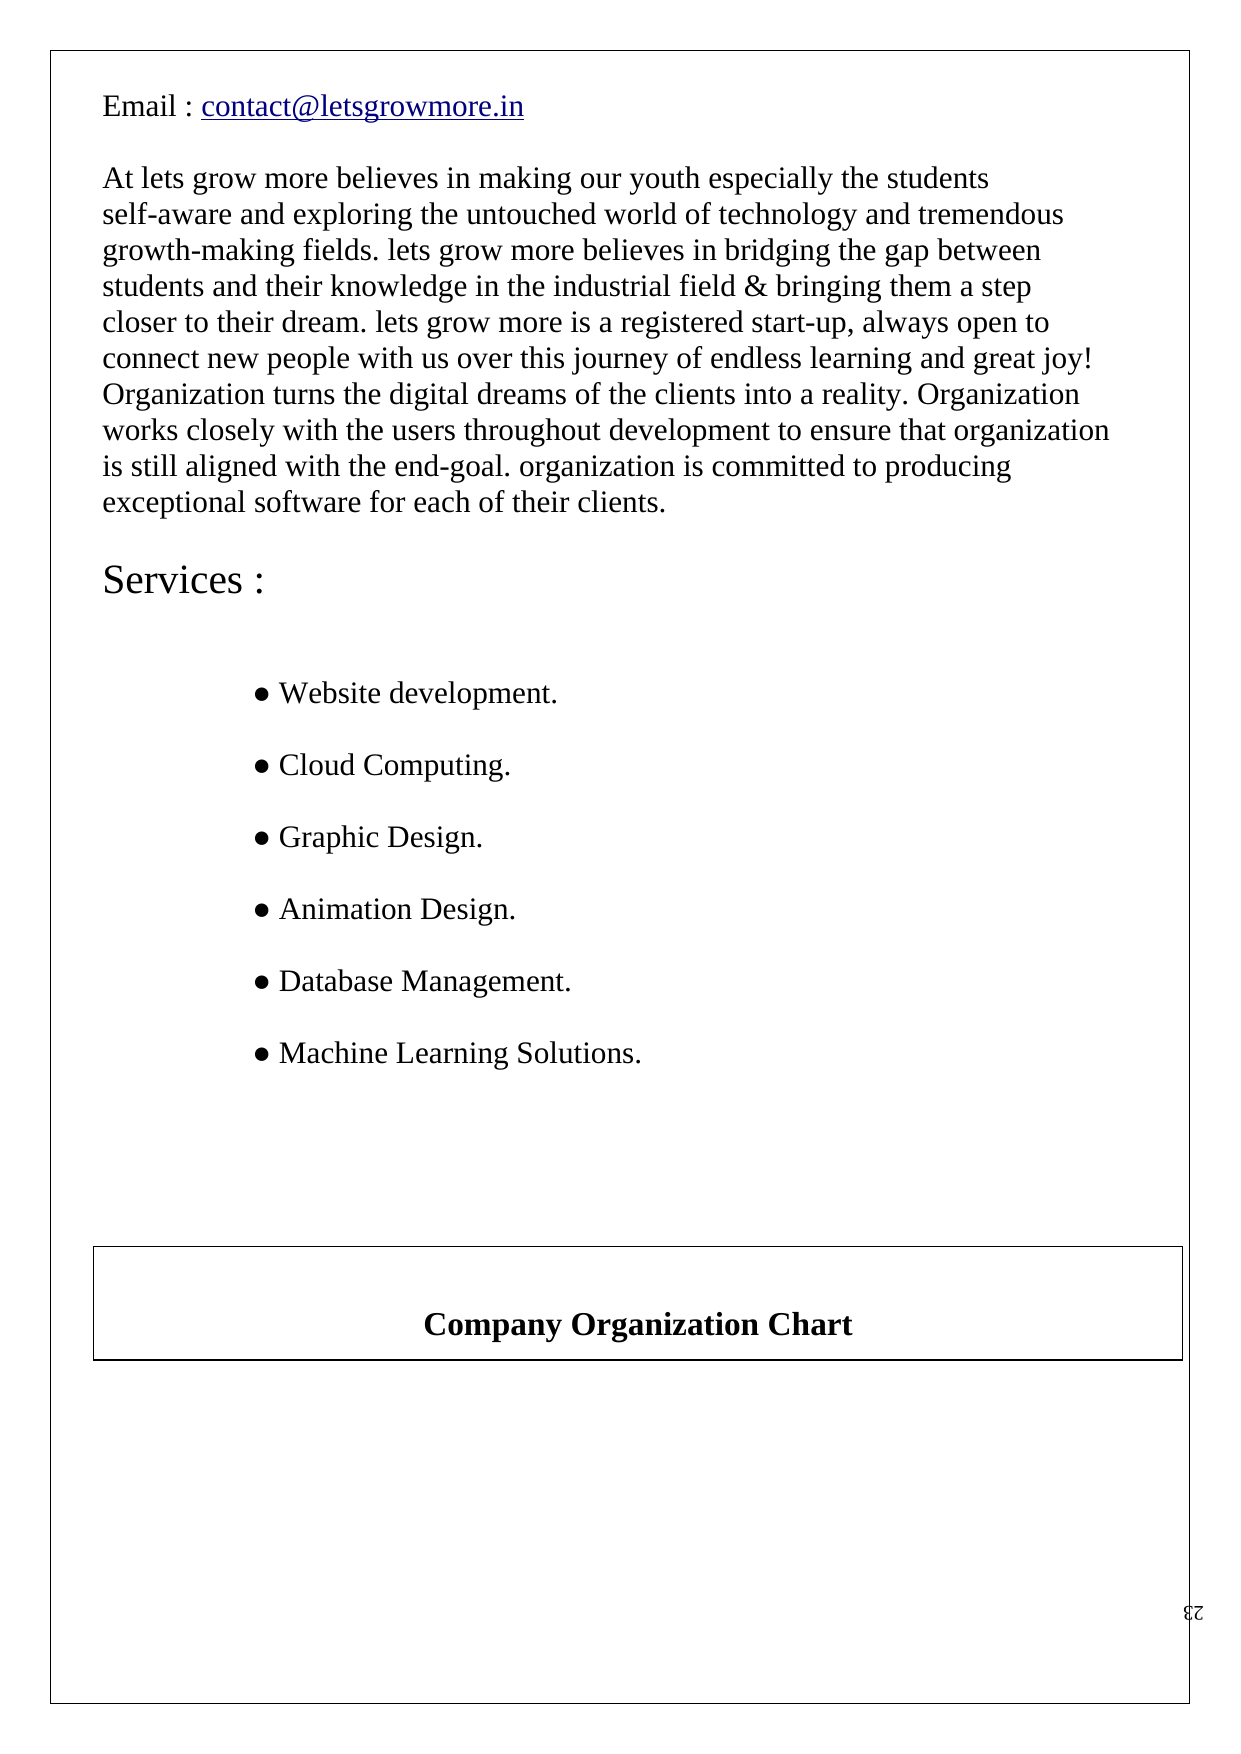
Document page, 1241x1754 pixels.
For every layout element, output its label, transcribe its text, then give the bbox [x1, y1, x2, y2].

text Email : contact@letsgrowmore.in [102, 87, 1173, 123]
text ● Animation Design. [102, 890, 1173, 926]
text self-aware and exploring the untouched world of technology and tremendous [102, 195, 1173, 231]
text closer to their dream. lets grow more is a registered start-up, always open to [102, 303, 1173, 339]
text ● Graphic Design. [102, 818, 1173, 854]
text ● Website development. [102, 674, 1173, 710]
text connect new people with us over this journey of endless learning and great joy! [102, 339, 1173, 375]
text ● Database Management. [102, 962, 1173, 998]
text Company Organization Chart [94, 1247, 1182, 1359]
text Organization turns the digital dreams of the clients into a reality. Organization [102, 375, 1173, 411]
text At lets grow more believes in making our youth especially the students [102, 159, 1173, 195]
text exceptional software for each of their clients. [102, 483, 1173, 519]
text students and their knowledge in the industrial field & bringing them a step [102, 267, 1173, 303]
text is still aligned with the end-goal. organization is committed to producing [102, 447, 1173, 483]
text works closely with the users throughout development to ensure that organization [102, 411, 1173, 447]
text ● Machine Learning Solutions. [102, 1034, 1173, 1070]
text growth-making fields. lets grow more believes in bridging the gap between [102, 231, 1173, 267]
text Services : [102, 555, 1173, 603]
text ● Cloud Computing. [102, 746, 1173, 782]
